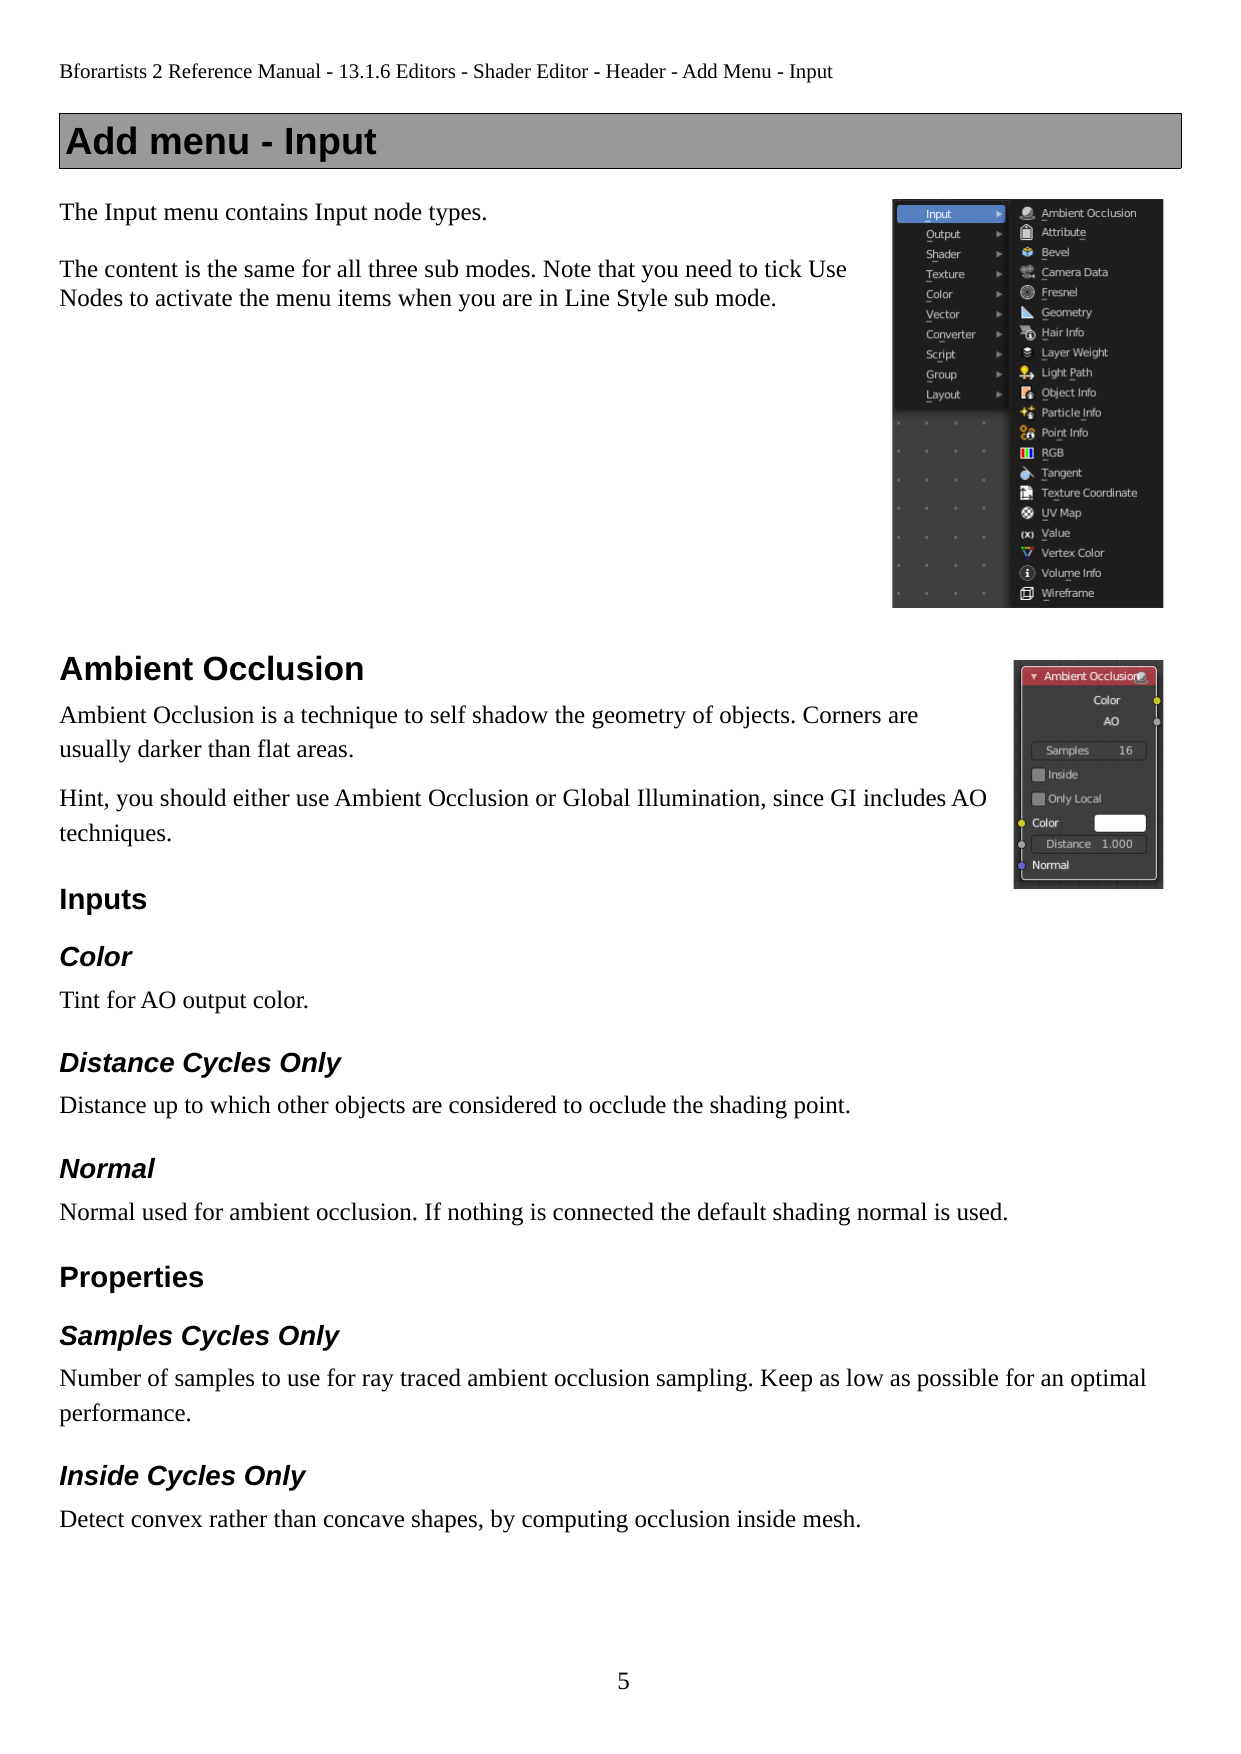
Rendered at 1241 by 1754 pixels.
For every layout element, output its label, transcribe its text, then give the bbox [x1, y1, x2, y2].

text Normal used for ambient occlusion. If nothing is connected the default shading normal is used. [59, 1197, 1181, 1225]
text Hint, you should either use Ambient Occlusion or Global Illumination, since GI includes AO techniques. [59, 783, 1013, 847]
subtitle Samples Cycles Only [59, 1319, 1181, 1351]
picture [892, 199, 1164, 608]
subtitle Color [59, 940, 1181, 972]
text Ambient Occlusion is a technique to self shadow the geometry of objects. Corners are usually darker than flat areas. [59, 700, 1013, 763]
subtitle Distance Cycles Only [59, 1046, 1181, 1078]
subtitle Ambient Occlusion [59, 649, 1181, 687]
picture [1013, 660, 1164, 889]
subtitle Normal [59, 1152, 1181, 1184]
text The content is the same for all three sub modes. Note that you need to tick Use Nodes to activate the menu items when you are in Line Style sub mode. [59, 254, 892, 312]
table_header Add menu - Input [60, 114, 1181, 168]
text Number of samples to use for ray traced ambient occlusion sampling. Keep as low as possible for an optimal performance. [59, 1363, 1181, 1427]
text Distance up to which other objects are considered to occlude the shading point. [59, 1091, 1181, 1119]
subtitle Inside Cycles Only [59, 1459, 1181, 1491]
text Tint for AO output color. [59, 985, 1181, 1013]
text The Input menu contains Input node types. [59, 197, 1181, 225]
subtitle Properties [59, 1260, 1181, 1294]
text Detect convex rather than concave shapes, by computing occlusion inside mesh. [59, 1504, 1181, 1532]
subtitle Inputs [59, 882, 1181, 915]
